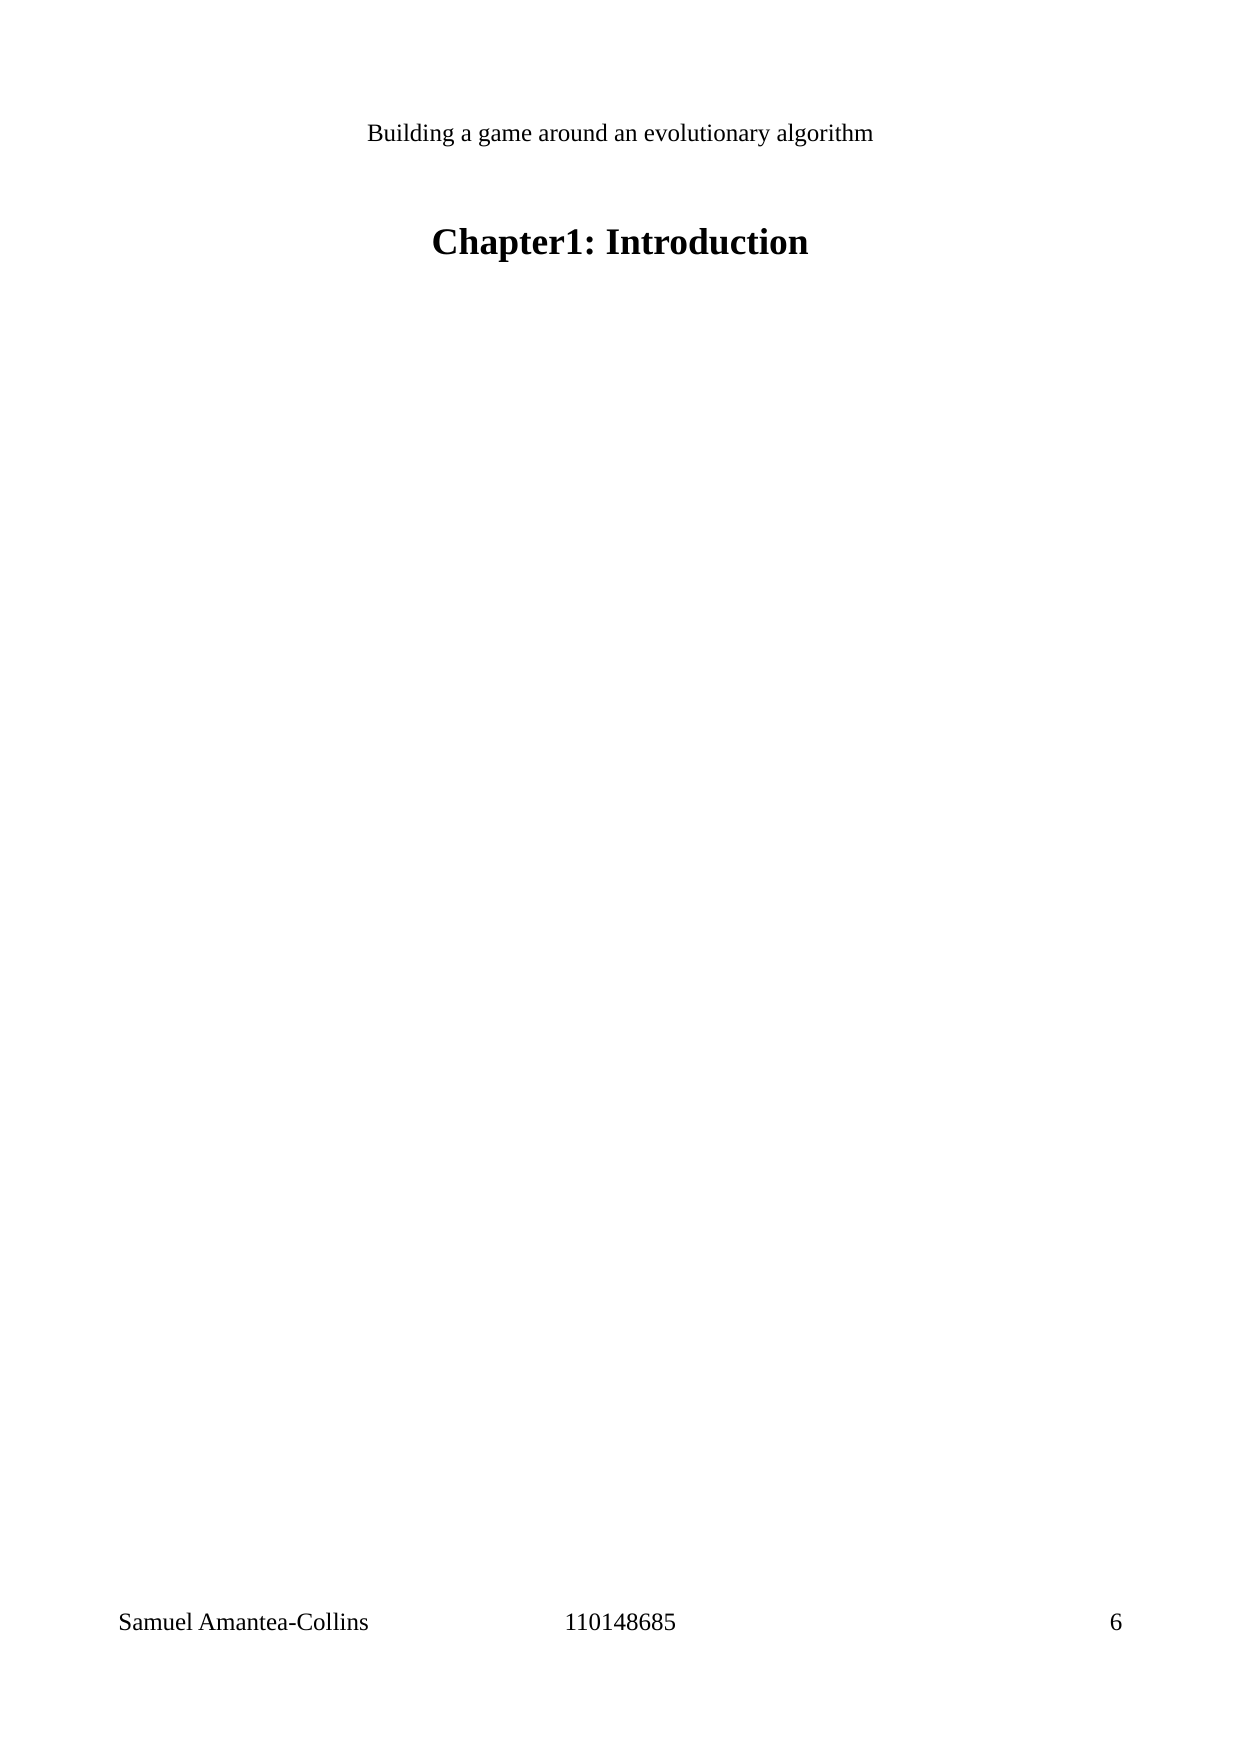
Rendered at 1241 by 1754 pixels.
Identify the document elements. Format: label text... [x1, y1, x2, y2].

text Chapter1: Introduction [118, 219, 1122, 263]
